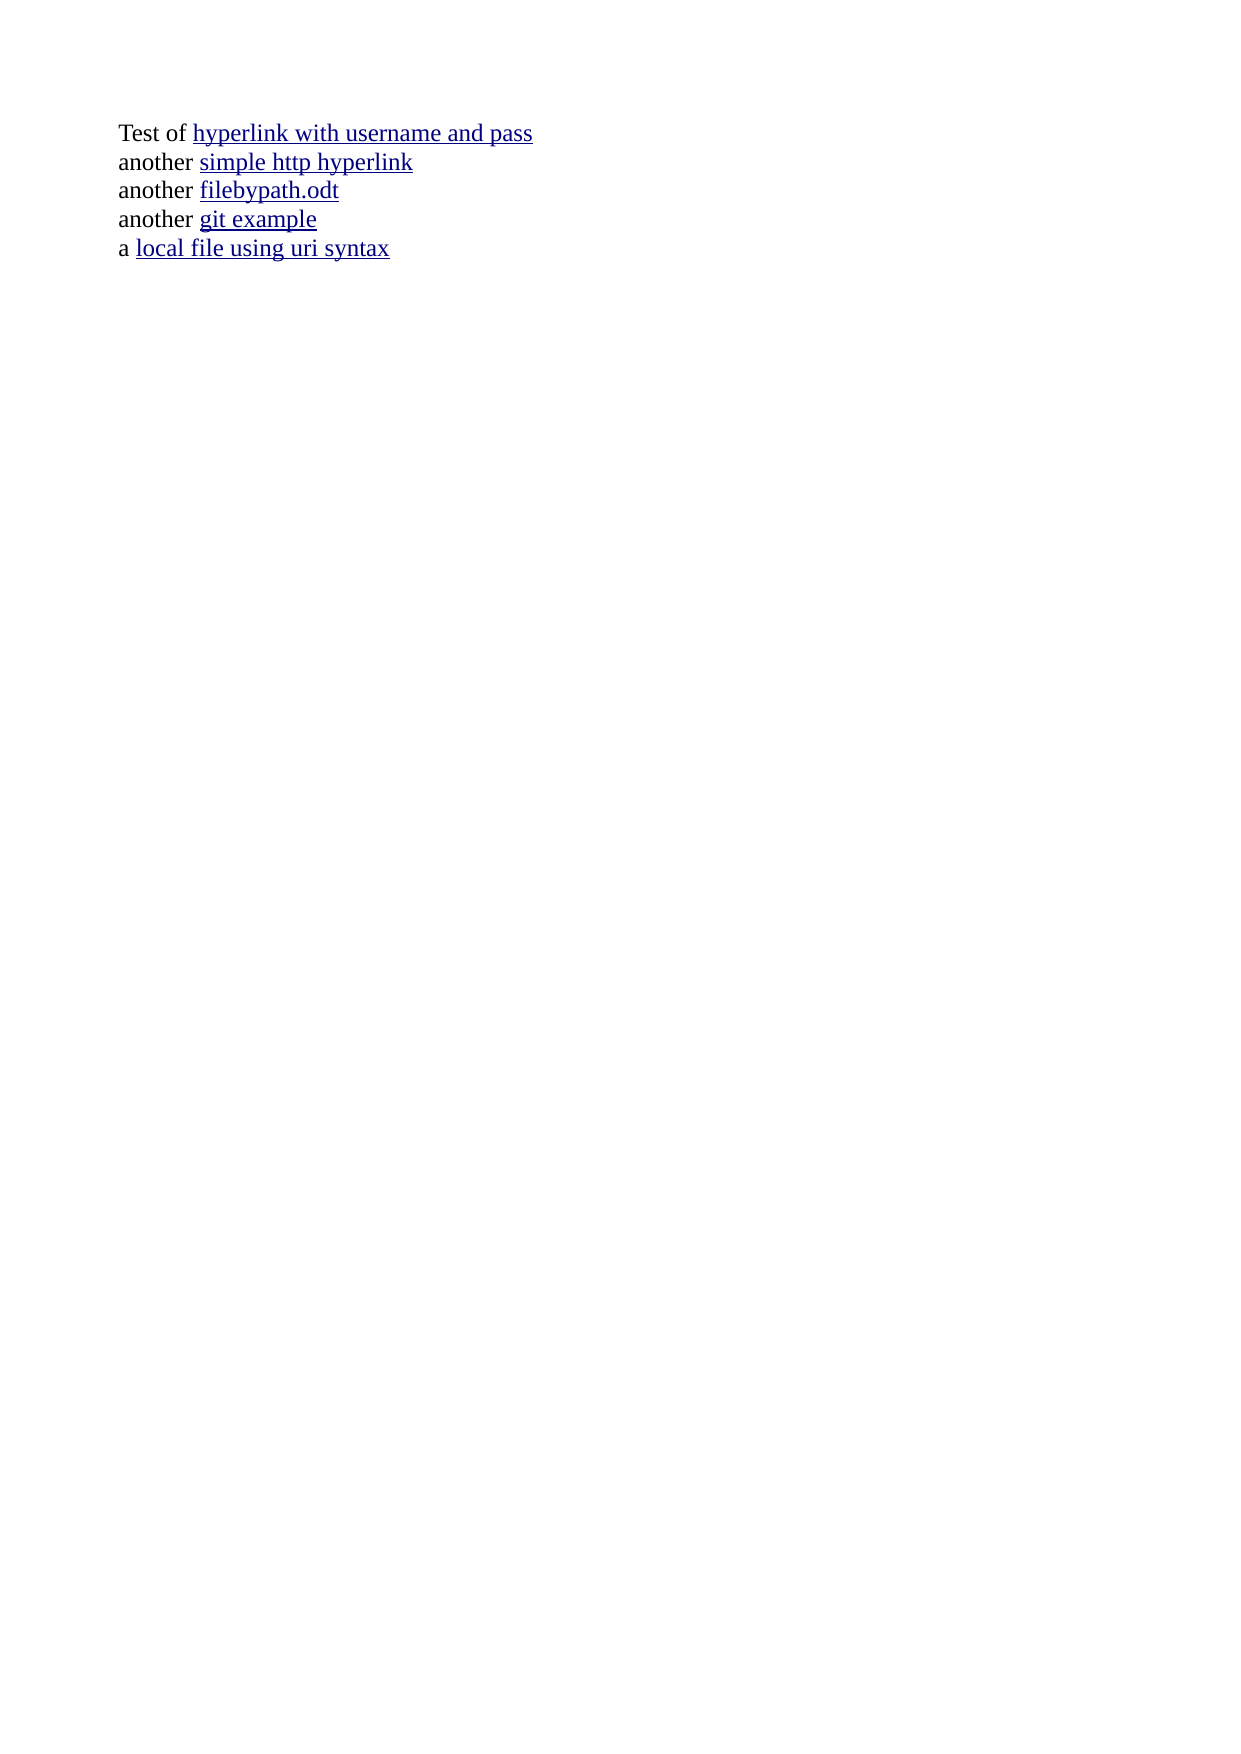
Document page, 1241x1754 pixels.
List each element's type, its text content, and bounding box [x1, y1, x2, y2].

text Test of hyperlink with username and pass [118, 118, 1122, 147]
text another git example [118, 204, 1122, 233]
text a local file using uri syntax [118, 233, 1122, 262]
text another filebypath.odt [118, 176, 1122, 204]
text another simple http hyperlink [118, 147, 1122, 176]
